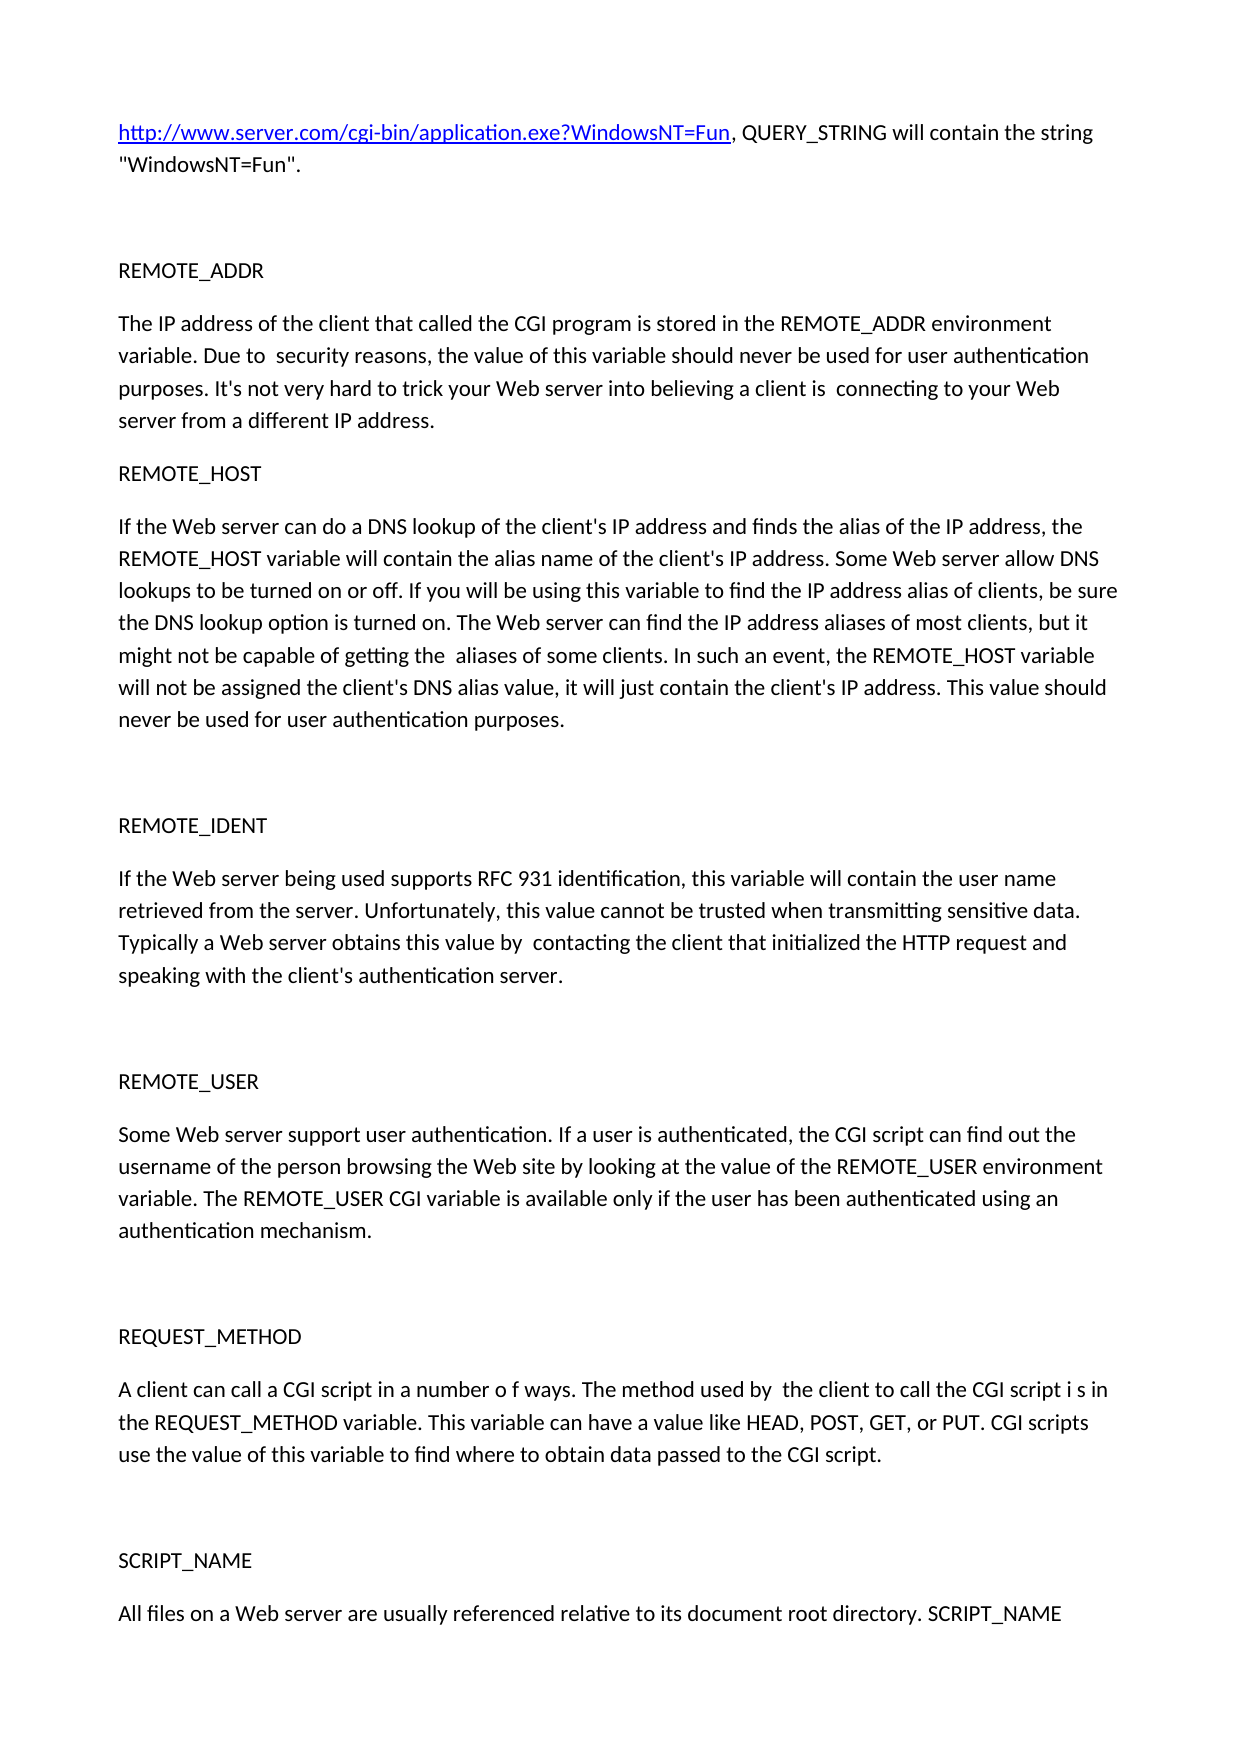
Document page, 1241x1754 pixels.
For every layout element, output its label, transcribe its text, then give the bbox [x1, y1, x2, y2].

text REQUEST_METHOD [118, 1322, 1122, 1350]
text REMOTE_IDENT [118, 811, 1122, 839]
text If the Web server can do a DNS lookup of the client's IP address and finds the alias of the IP address, the REMOTE_HOST variable will contain the alias name of the client's IP address. Some Web server allow DNS lookups to be turned on or off. If you will be using this variable to find the IP address alias of clients, be sure the DNS lookup option is turned on. The Web server can find the IP address aliases of most clients, but it might not be capable of getting the aliases of some clients. In such an event, the REMOTE_HOST variable will not be assigned the client's DNS alias value, it will just contain the client's IP address. This value should never be used for user authentication purposes. [118, 512, 1122, 733]
text If the Web server being used supports RFC 931 identification, this variable will contain the user name retrieved from the server. Unfortunately, this value cannot be trusted when transmitting sensitive data. Typically a Web server obtains this value by contacting the client that initialized the HTTP request and speaking with the client's authentication server. [118, 864, 1122, 989]
text All files on a Web server are usually referenced relative to its document root directory. SCRIPT_NAME [118, 1599, 1122, 1627]
text Some Web server support user authentication. If a user is authenticated, the CGI script can find out the username of the person browsing the Web site by looking at the value of the REMOTE_USER environment variable. The REMOTE_USER CGI variable is available only if the user has been authenticated using an authentication mechanism. [118, 1120, 1122, 1244]
text http://www.server.com/cgi-bin/application.exe?WindowsNT=Fun, QUERY_STRING will contain the string "WindowsNT=Fun". [118, 118, 1122, 178]
text The IP address of the client that called the CGI program is stored in the REMOTE_ADDR environment variable. Due to security reasons, the value of this variable should never be used for user authentication purposes. It's not very hard to trick your Web server into believing a client is connecting to your Web server from a different IP address. [118, 309, 1122, 434]
text A client can call a CGI script in a number o f ways. The method used by the client to call the CGI script i s in the REQUEST_METHOD variable. This variable can have a value like HEAD, POST, GET, or PUT. CGI scripts use the value of this variable to find where to obtain data passed to the CGI script. [118, 1375, 1122, 1468]
text REMOTE_USER [118, 1067, 1122, 1095]
text REMOTE_HOST [118, 459, 1122, 487]
text SCRIPT_NAME [118, 1546, 1122, 1574]
text REMOTE_ADDR [118, 256, 1122, 284]
